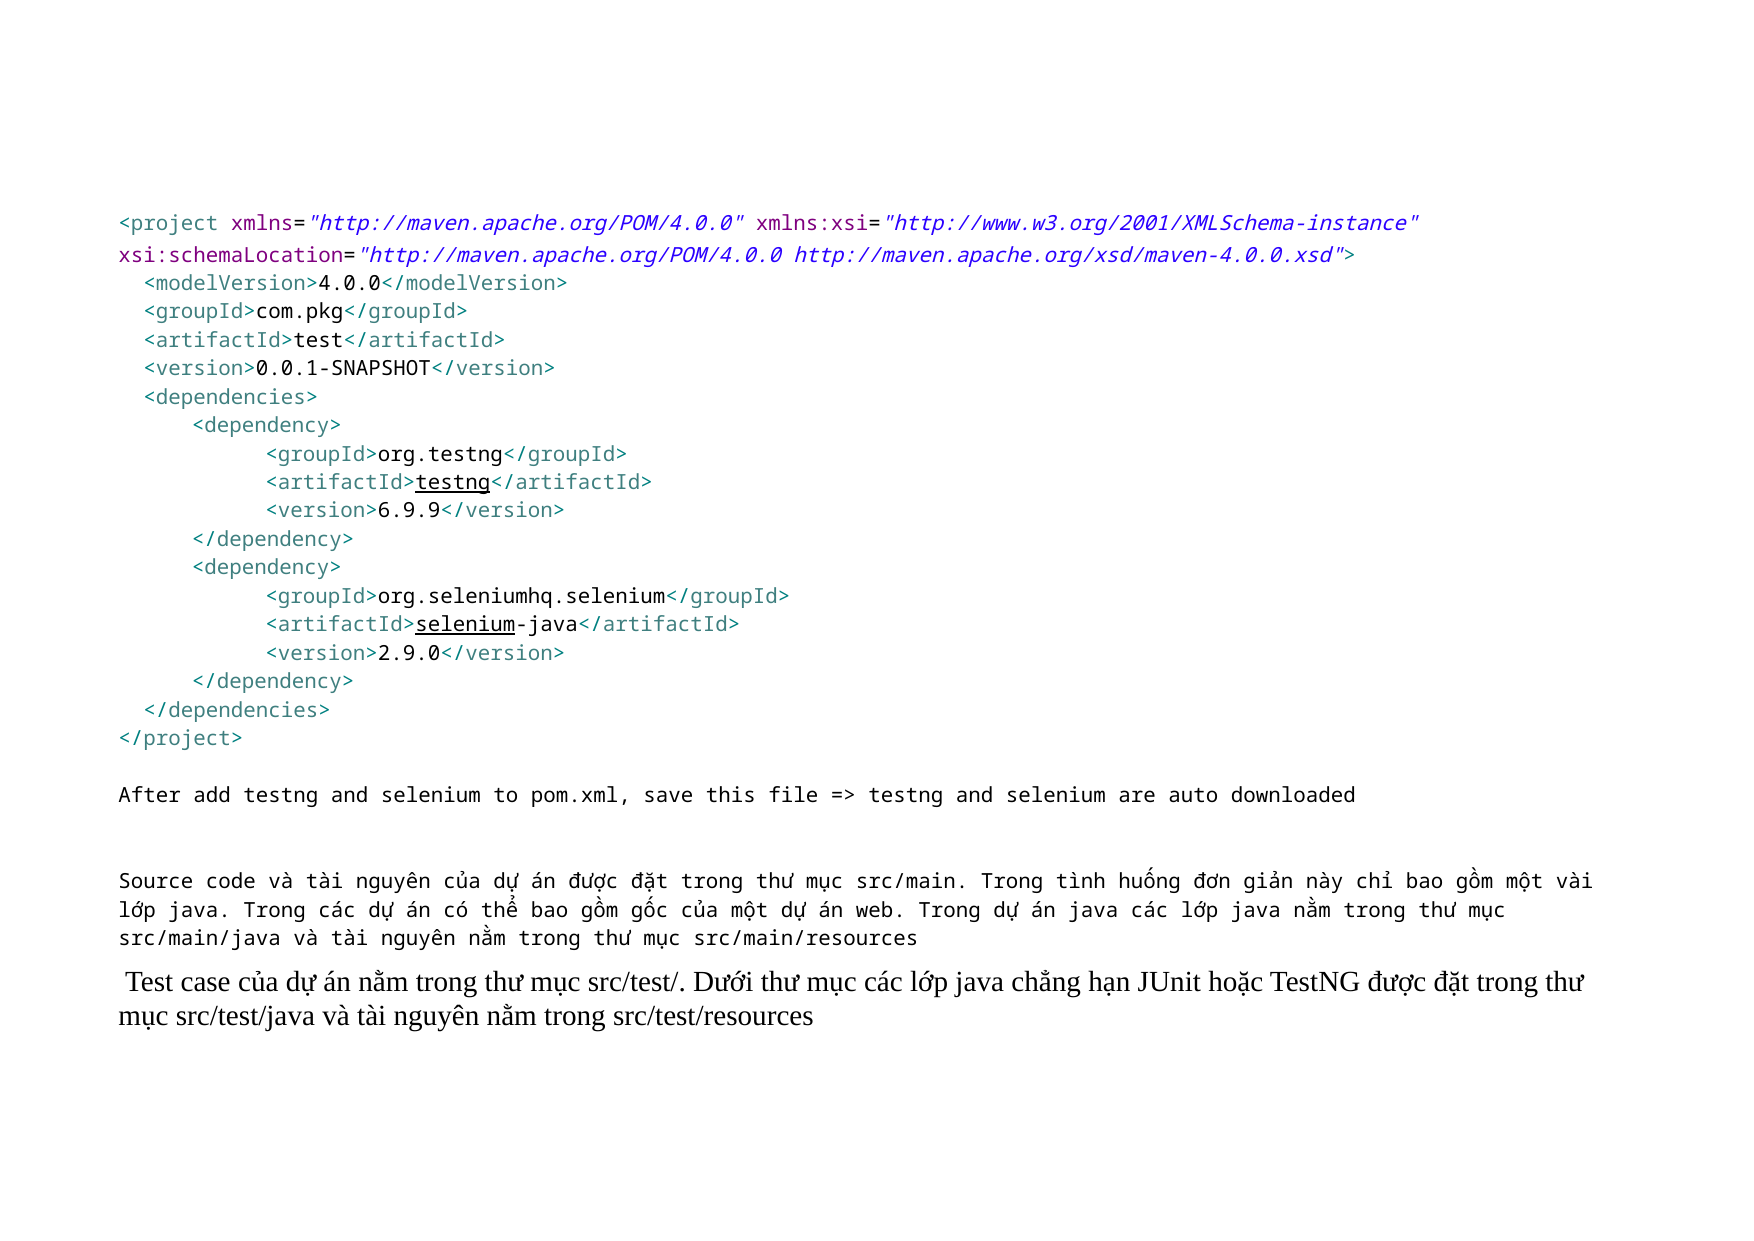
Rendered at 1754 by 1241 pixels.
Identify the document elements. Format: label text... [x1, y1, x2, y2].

text <version>2.9.0</version> [118, 638, 1636, 666]
text </dependency> [118, 666, 1636, 695]
text <modelVersion>4.0.0</modelVersion> [118, 268, 1636, 297]
text <dependencies> [118, 382, 1636, 410]
text <version>6.9.9</version> [118, 496, 1636, 524]
text </dependencies> [118, 695, 1636, 723]
text <project xmlns="http://maven.apache.org/POM/4.0.0" xmlns:xsi="http://www.w3.org/2001/XMLSchema-instance" xsi:schemaLocation="http://maven.apache.org/POM/4.0.0 http://maven.apache.org/xsd/maven-4.0.0.xsd"> [118, 206, 1636, 268]
text <artifactId>testng</artifactId> [118, 467, 1636, 496]
text <dependency> [118, 552, 1636, 581]
text <version>0.0.1-SNAPSHOT</version> [118, 353, 1636, 382]
text Source code và tài nguyên của dự án được đặt trong thư mục src/main. Trong tình huống đơn giản này chỉ bao gồm một vài lớp java. Trong các dự án có thể bao gồm gốc của một dự án web. Trong dự án java các lớp java nằm trong thư mục src/main/java và tài nguyên nằm trong thư mục src/main/resources [118, 866, 1636, 952]
text <groupId>com.pkg</groupId> [118, 297, 1636, 325]
text Test case của dự án nằm trong thư mục src/test/. Dưới thư mục các lớp java chẳng hạn JUnit hoặc TestNG được đặt trong thư mục src/test/java và tài nguyên nằm trong src/test/resources [118, 964, 1636, 1031]
text </dependency> [118, 524, 1636, 552]
text <artifactId>test</artifactId> [118, 325, 1636, 353]
text <groupId>org.seleniumhq.selenium</groupId> [118, 581, 1636, 609]
text <dependency> [118, 410, 1636, 439]
text After add testng and selenium to pom.xml, save this file => testng and selenium are auto downloaded [118, 780, 1636, 809]
text <artifactId>selenium-java</artifactId> [118, 609, 1636, 638]
text </project> [118, 723, 1636, 752]
text <groupId>org.testng</groupId> [118, 439, 1636, 467]
